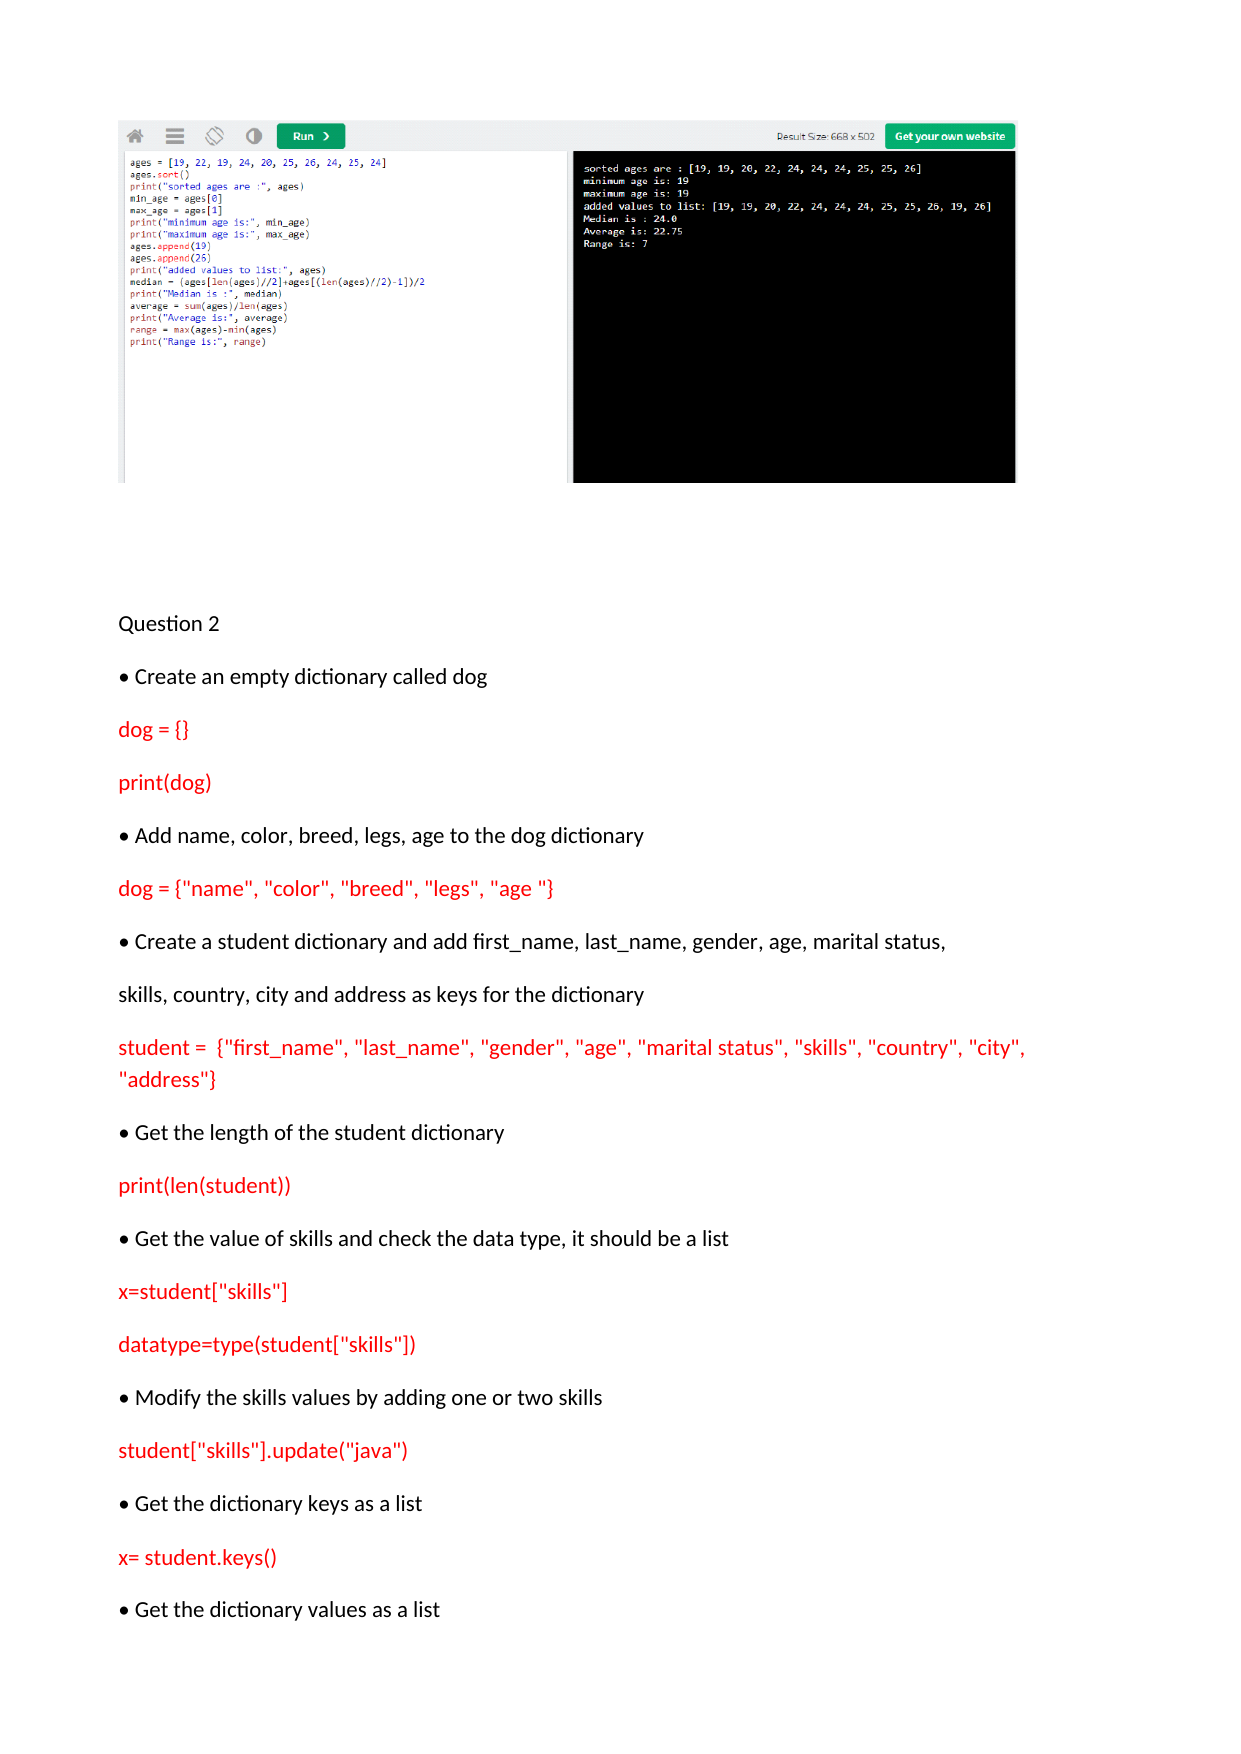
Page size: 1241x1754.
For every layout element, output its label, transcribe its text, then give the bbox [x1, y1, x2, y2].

text • Get the dictionary values as a list [118, 1596, 1122, 1624]
text student = {"first_name", "last_name", "gender", "age", "marital status", "skills", "country", "city", "address"} [118, 1033, 1122, 1093]
text skills, country, city and address as keys for the dictionary [118, 980, 1122, 1008]
text • Create an empty dictionary called dog [118, 662, 1122, 690]
text • Modify the skills values by adding one or two skills [118, 1383, 1122, 1412]
text • Create a student dictionary and add first_name, last_name, gender, age, marital status, [118, 927, 1122, 955]
text print(dog) [118, 768, 1122, 796]
text student["skills"].update("java") [118, 1437, 1122, 1464]
text dog = {"name", "color", "breed", "legs", "age "} [118, 874, 1122, 902]
text • Get the value of skills and check the data type, it should be a list [118, 1224, 1122, 1252]
text Question 2 [118, 609, 1122, 637]
text x=student["skills"] [118, 1277, 1122, 1306]
text x= student.keys() [118, 1543, 1122, 1571]
text dog = {} [118, 715, 1122, 743]
text • Get the dictionary keys as a list [118, 1489, 1122, 1518]
text • Add name, color, breed, legs, age to the dog dictionary [118, 821, 1122, 849]
text print(len(student)) [118, 1171, 1122, 1199]
text • Get the length of the student dictionary [118, 1118, 1122, 1146]
text datatype=type(student["skills"]) [118, 1331, 1122, 1358]
